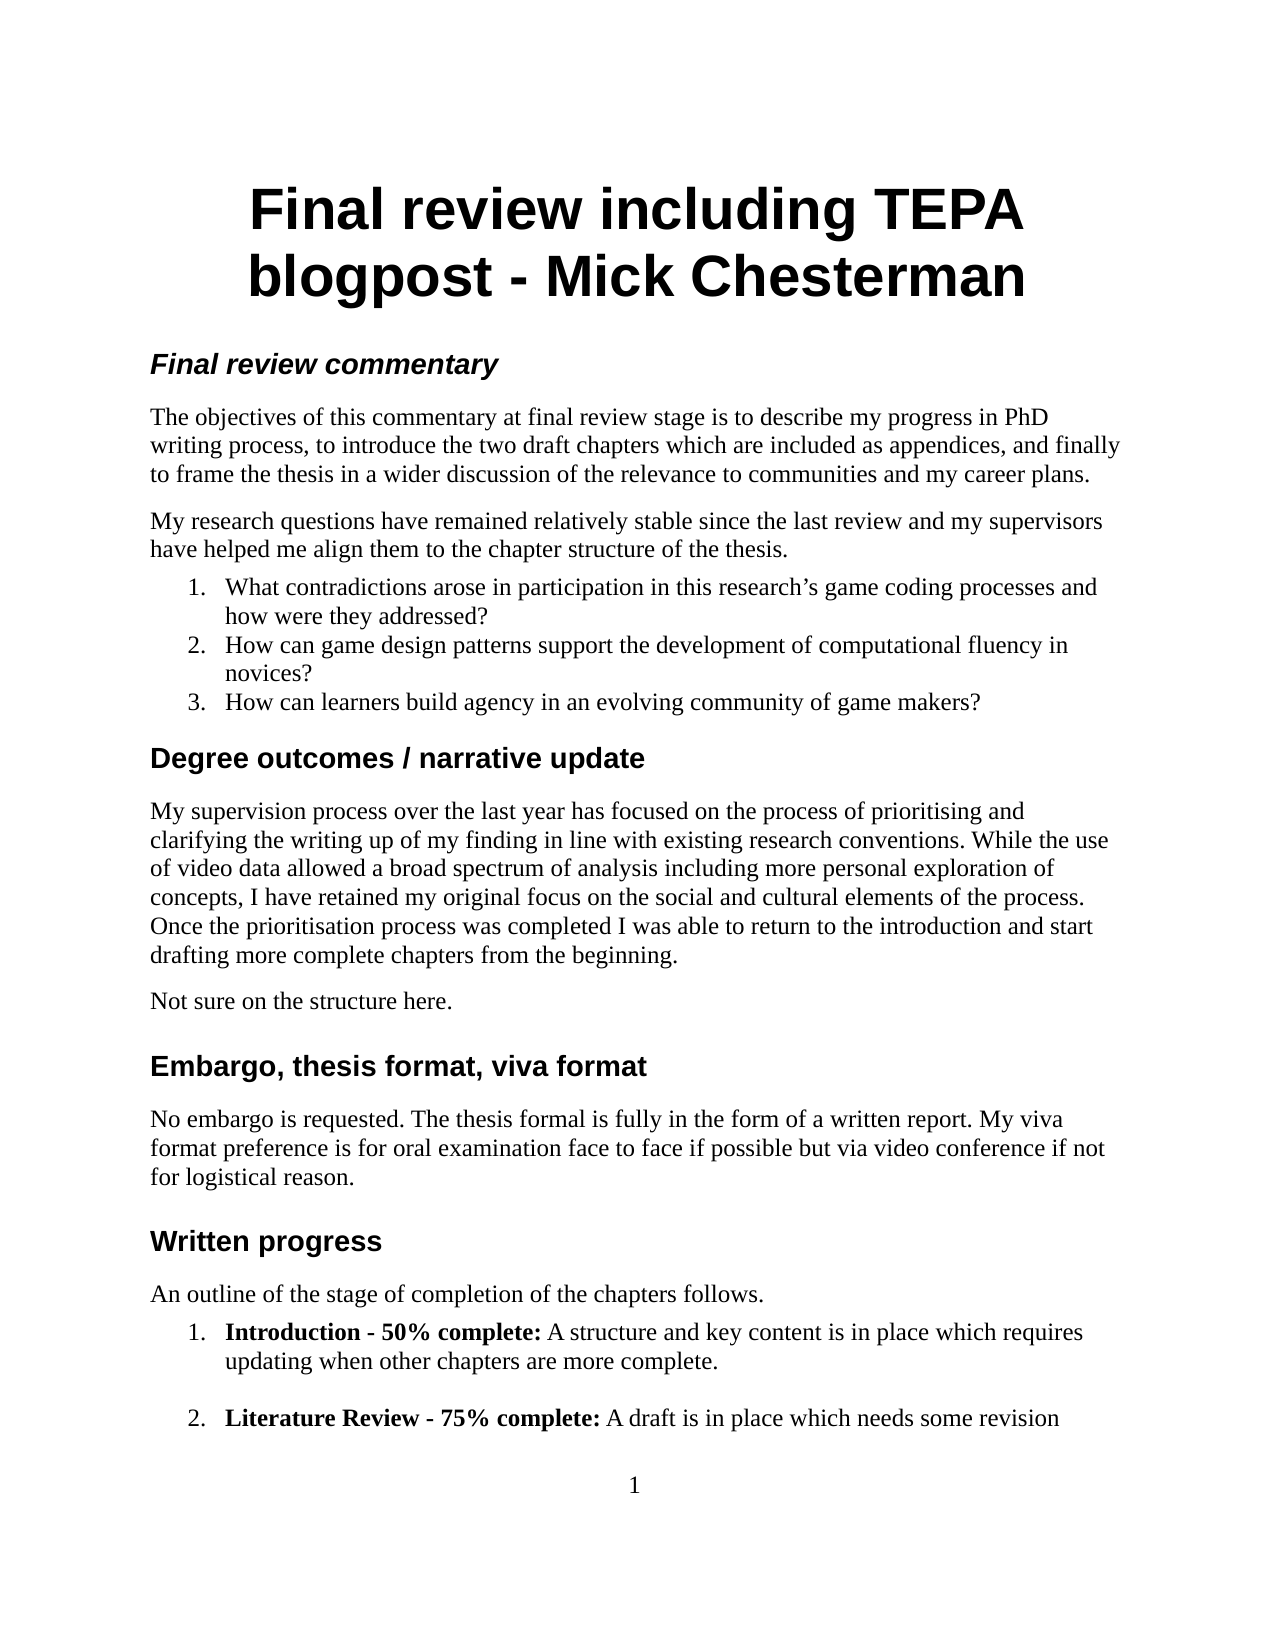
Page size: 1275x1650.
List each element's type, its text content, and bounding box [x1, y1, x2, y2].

subtitle Final review commentary [150, 347, 1125, 380]
list What contradictions arose in participation in this research’s game coding processes and how were they addressed? [187, 572, 1125, 630]
list How can game design patterns support the development of computational fluency in novices? [187, 630, 1125, 687]
text Not sure on the structure here. [150, 986, 1125, 1015]
list Introduction - 50% complete: A structure and key content is in place which requires updating when other chapters are more complete. [187, 1317, 1125, 1403]
text The objectives of this commentary at final review stage is to describe my progress in PhD writing process, to introduce the two draft chapters which are included as appendices, and finally to frame the thesis in a wider discussion of the relevance to communities and my career plans. [150, 402, 1125, 488]
subtitle Written progress [150, 1224, 1125, 1258]
text My research questions have remained relatively stable since the last review and my supervisors have helped me align them to the chapter structure of the thesis. [150, 506, 1125, 563]
subtitle Degree outcomes / narrative update [150, 741, 1125, 774]
title Final review including TEPA blogpost - Mick Chesterman [150, 175, 1125, 309]
list Literature Review - 75% complete: A draft is in place which needs some revision [187, 1403, 1125, 1432]
list How can learners build agency in an evolving community of game makers? [187, 687, 1125, 716]
text No embargo is requested. The thesis formal is fully in the form of a written report. My viva format preference is for oral examination face to face if possible but via video conference if not for logistical reason. [150, 1104, 1125, 1190]
subtitle Embargo, thesis format, viva format [150, 1049, 1125, 1083]
text My supervision process over the last year has focused on the process of prioritising and clarifying the writing up of my finding in line with existing research conventions. While the use of video data allowed a broad spectrum of analysis including more personal exploration of concepts, I have retained my original focus on the social and cultural elements of the process. Once the prioritisation process was completed I was able to return to the introduction and start drafting more complete chapters from the beginning. [150, 796, 1125, 968]
text An outline of the stage of completion of the chapters follows. [150, 1279, 1125, 1308]
